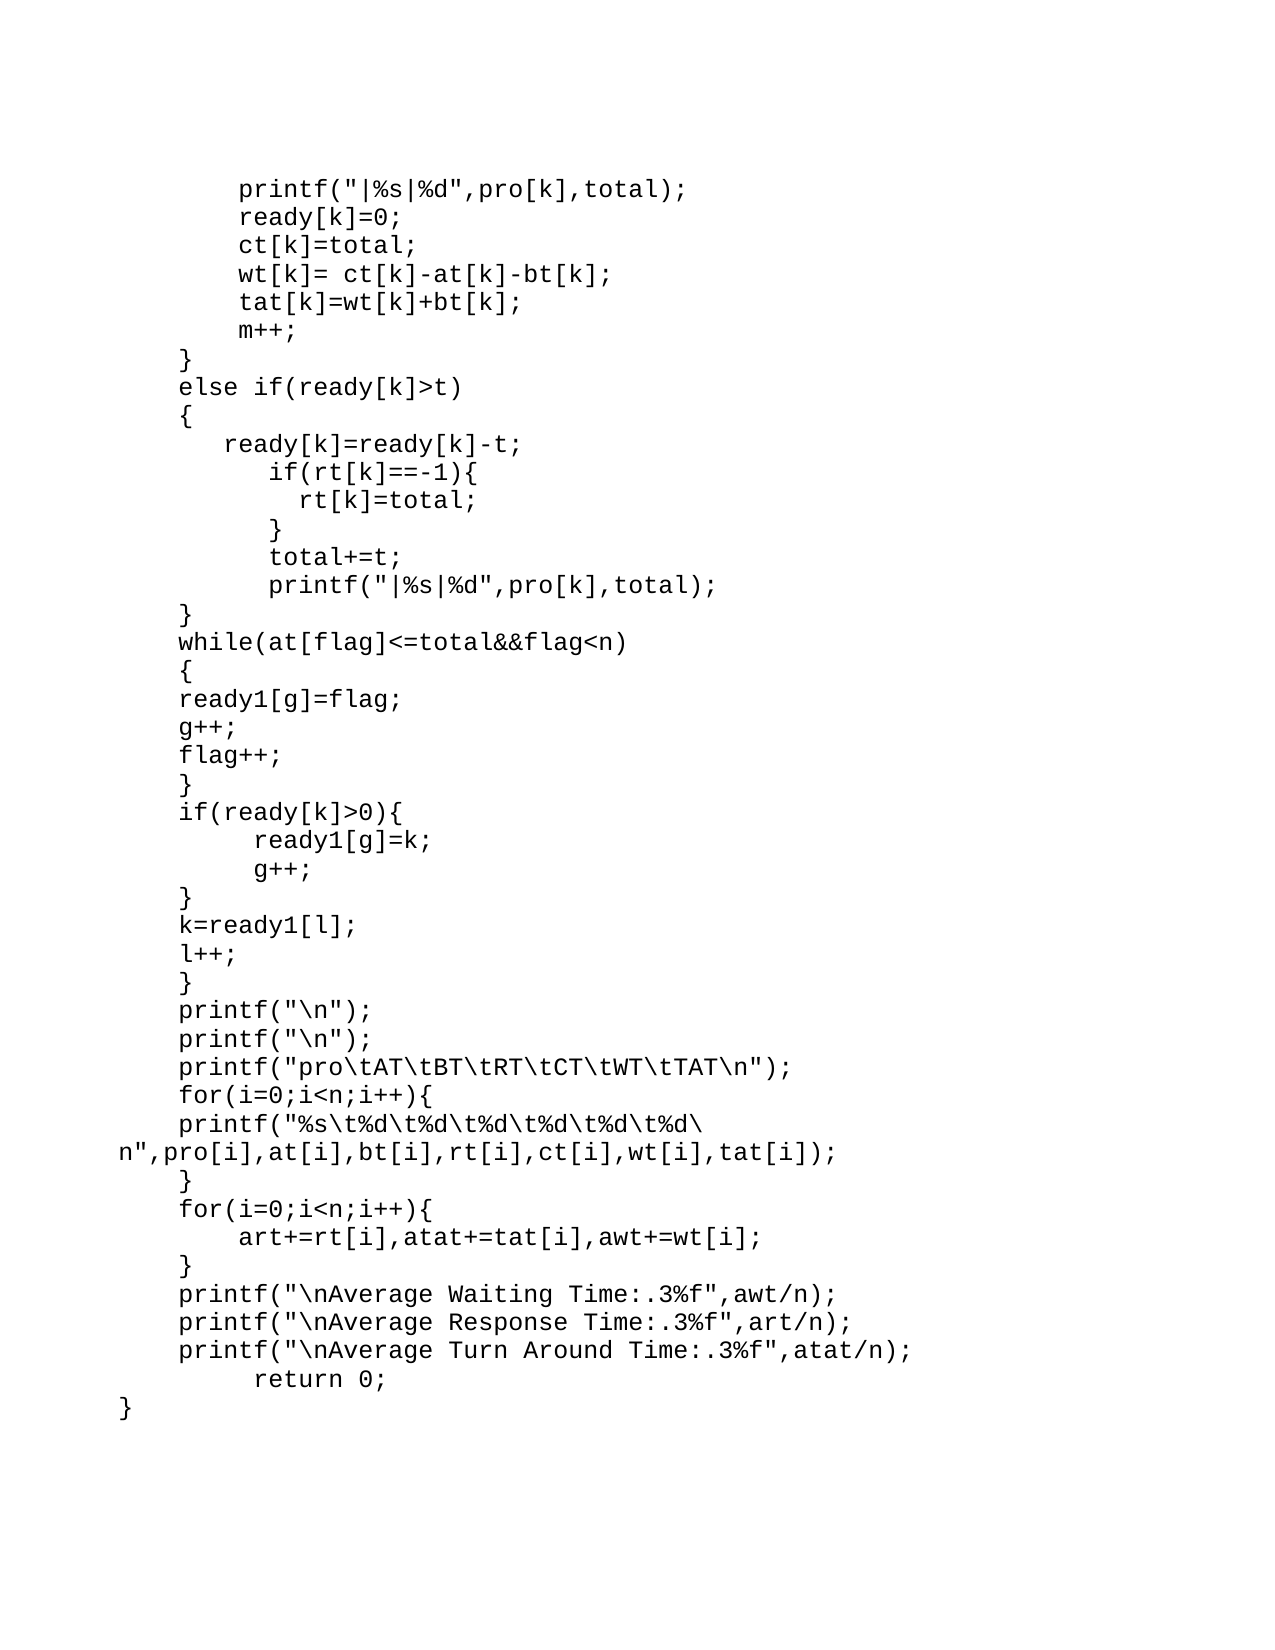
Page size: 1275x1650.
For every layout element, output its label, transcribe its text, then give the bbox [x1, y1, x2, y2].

text rt[k]=total; [118, 488, 1157, 516]
text { [118, 403, 1157, 431]
text } [118, 601, 1157, 630]
text printf("\n"); [118, 1026, 1157, 1055]
text else if(ready[k]>t) [118, 375, 1157, 403]
text for(i=0;i<n;i++){ [118, 1083, 1157, 1111]
text while(at[flag]<=total&&flag<n) [118, 630, 1157, 658]
text ready1[g]=k; [118, 828, 1157, 856]
text { [118, 658, 1157, 686]
text ready1[g]=flag; [118, 686, 1157, 715]
text ready[k]=ready[k]-t; [118, 431, 1157, 460]
text printf("\nAverage Response Time:.3%f",art/n); [118, 1310, 1157, 1338]
text m++; [118, 318, 1157, 346]
text l++; [118, 941, 1157, 970]
text printf("%s\t%d\t%d\t%d\t%d\t%d\t%d\n",pro[i],at[i],bt[i],rt[i],ct[i],wt[i],tat[i]); [118, 1111, 1157, 1168]
text ct[k]=total; [118, 233, 1157, 261]
text } [118, 516, 1157, 545]
text printf("|%s|%d",pro[k],total); [118, 573, 1157, 601]
text } [118, 885, 1157, 913]
text } [118, 1168, 1157, 1196]
text } [118, 1253, 1157, 1281]
text wt[k]= ct[k]-at[k]-bt[k]; [118, 261, 1157, 290]
text printf("\nAverage Turn Around Time:.3%f",atat/n); [118, 1338, 1157, 1366]
text total+=t; [118, 545, 1157, 573]
text } [118, 346, 1157, 375]
text printf("\n"); [118, 998, 1157, 1026]
text art+=rt[i],atat+=tat[i],awt+=wt[i]; [118, 1225, 1157, 1253]
text flag++; [118, 743, 1157, 771]
text return 0; [118, 1366, 1157, 1395]
text if(rt[k]==-1){ [118, 460, 1157, 488]
text g++; [118, 856, 1157, 885]
text printf("pro\tAT\tBT\tRT\tCT\tWT\tTAT\n"); [118, 1055, 1157, 1083]
text if(ready[k]>0){ [118, 800, 1157, 828]
text printf("\nAverage Waiting Time:.3%f",awt/n); [118, 1281, 1157, 1310]
text g++; [118, 715, 1157, 743]
text printf("|%s|%d",pro[k],total); [118, 176, 1157, 205]
text ready[k]=0; [118, 205, 1157, 233]
text tat[k]=wt[k]+bt[k]; [118, 290, 1157, 318]
text } [118, 1395, 1157, 1423]
text } [118, 970, 1157, 998]
text } [118, 771, 1157, 800]
text k=ready1[l]; [118, 913, 1157, 941]
text for(i=0;i<n;i++){ [118, 1196, 1157, 1225]
